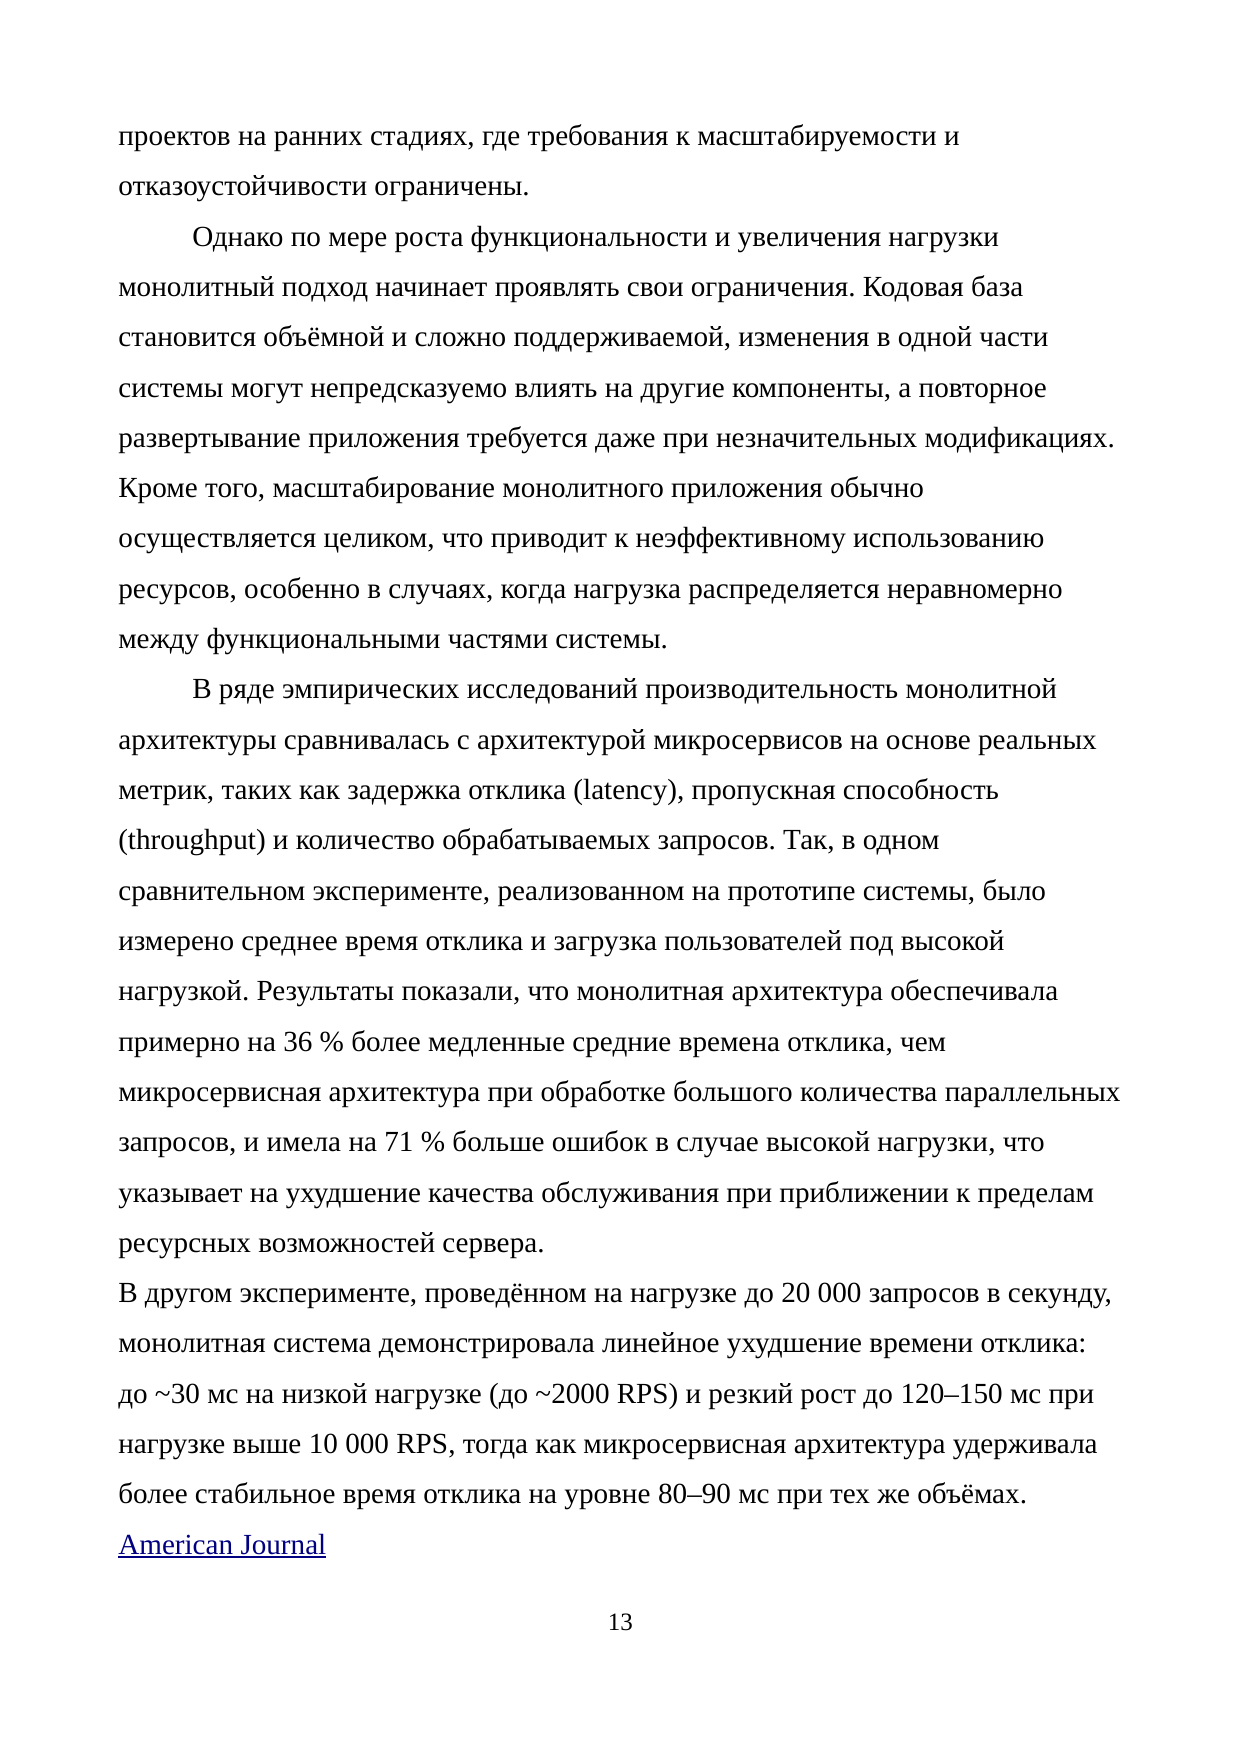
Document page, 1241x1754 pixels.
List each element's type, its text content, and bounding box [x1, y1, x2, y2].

text проектов на ранних стадиях, где требования к масштабируемости и отказоустойчивости ограничены. [118, 118, 1122, 202]
text Однако по мере роста функциональности и увеличения нагрузки монолитный подход начинает проявлять свои ограничения. Кодовая база становится объёмной и сложно поддерживаемой, изменения в одной части системы могут непредсказуемо влиять на другие компоненты, а повторное развертывание приложения требуется даже при незначительных модификациях. Кроме того, масштабирование монолитного приложения обычно осуществляется целиком, что приводит к неэффективному использованию ресурсов, особенно в случаях, когда нагрузка распределяется неравномерно между функциональными частями системы. [118, 219, 1122, 655]
text В ряде эмпирических исследований производительность монолитной архитектуры сравнивалась с архитектурой микросервисов на основе реальных метрик, таких как задержка отклика (latency), пропускная способность (throughput) и количество обрабатываемых запросов. Так, в одном сравнительном эксперименте, реализованном на прототипе системы, было измерено среднее время отклика и загрузка пользователей под высокой нагрузкой. Результаты показали, что монолитная архитектура обеспечивала примерно на 36 % более медленные средние времена отклика, чем микросервисная архитектура при обработке большого количества параллельных запросов, и имела на 71 % больше ошибок в случае высокой нагрузки, что указывает на ухудшение качества обслуживания при приближении к пределам ресурсных возможностей сервера. [118, 672, 1122, 1258]
text В другом эксперименте, проведённом на нагрузке до 20 000 запросов в секунду, монолитная система демонстрировала линейное ухудшение времени отклика: до ~30 мс на низкой нагрузке (до ~2000 RPS) и резкий рост до 120–150 мс при нагрузке выше 10 000 RPS, тогда как микросервисная архитектура удерживала более стабильное время отклика на уровне 80–90 мс при тех же объёмах. American Journal [118, 1275, 1122, 1560]
